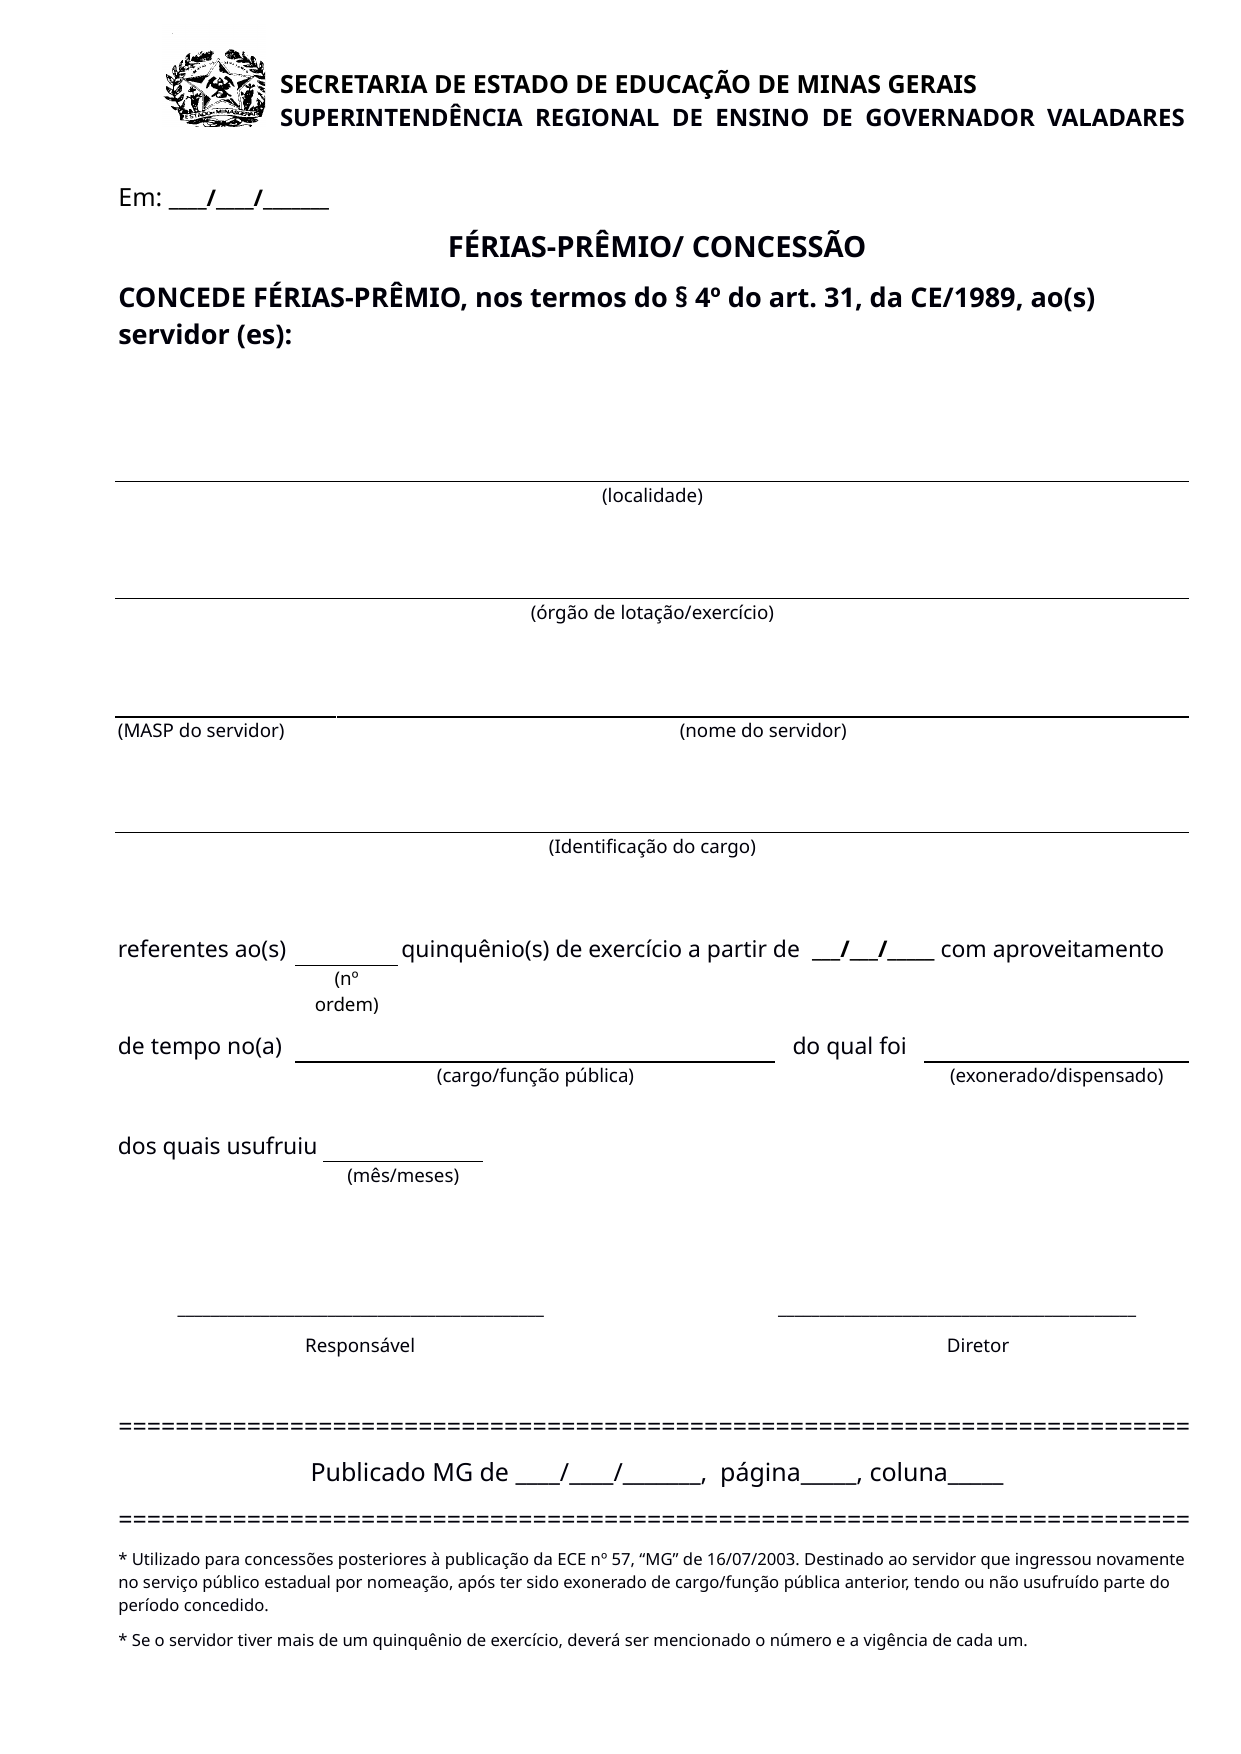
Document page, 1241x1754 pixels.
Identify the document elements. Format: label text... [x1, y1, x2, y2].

text FÉRIAS-PRÊMIO/ CONCESSÃO [118, 226, 1196, 266]
table_cell (MASP do servidor) [115, 718, 336, 755]
table_cell referentes ao(s) [115, 860, 294, 964]
table_cell dos quais usufruiu [115, 1101, 322, 1161]
table_header [115, 415, 1189, 481]
table_cell (mês/meses) [323, 1162, 483, 1200]
table_cell [115, 509, 1189, 598]
text CONCEDE FÉRIAS-PRÊMIO, nos termos do § 4º do art. 31, da CE/1989, ao(s) servidor (es): [118, 278, 1196, 352]
table_cell [295, 1030, 775, 1061]
text =========================================================================== [118, 1408, 1196, 1442]
table_cell [115, 756, 1189, 832]
table_cell (nº ordem) [295, 966, 398, 1029]
table_cell [115, 1162, 322, 1200]
table_cell [115, 638, 336, 716]
text Responsável Diretor [118, 1332, 1196, 1358]
table_cell [337, 638, 1189, 716]
table_cell [484, 1162, 1189, 1200]
table_cell [295, 860, 398, 964]
table_cell [115, 966, 294, 1029]
text * Utilizado para concessões posteriores à publicação da ECE nº 57, “MG” de 16/07/2003. Destinado ao servidor que ingressou novamente no serviço público estadual por nomeação, após ter sido exonerado de cargo/função pública anterior, tendo ou não usufruído parte do período concedido. [118, 1548, 1196, 1616]
table_cell [399, 966, 1189, 1029]
table_cell [484, 1101, 1189, 1161]
text * Se o servidor tiver mais de um quinquênio de exercício, deverá ser mencionado o número e a vigência de cada um. [118, 1628, 1196, 1651]
subtitle [118, 66, 162, 100]
text ____________________________________________ ___________________________________________ [118, 1294, 1196, 1319]
table_cell (nome do servidor) [337, 718, 1189, 755]
table_cell [776, 1063, 923, 1100]
table_cell (Identificação do cargo) [115, 833, 1189, 858]
table_cell (cargo/função pública) [295, 1063, 775, 1100]
table_cell (órgão de lotação/exercício) [115, 599, 1189, 637]
text Publicado MG de ____/____/_______, página_____, coluna_____ [118, 1455, 1196, 1489]
table_cell quinquênio(s) de exercício a partir de ___/___/_____ com aproveitamento [399, 860, 1189, 964]
table_cell [924, 1030, 1189, 1061]
table_cell [323, 1101, 483, 1161]
text Em: ____/____/_______ [118, 179, 1196, 213]
table_cell de tempo no(a) [115, 1030, 294, 1061]
table_cell (localidade) [115, 482, 1189, 507]
table_cell [115, 1063, 294, 1100]
subtitle SECRETARIA DE ESTADO DE EDUCAÇÃO DE MINAS GERAIS [265, 66, 1196, 100]
table_cell do qual foi [776, 1030, 923, 1061]
subtitle SUPERINTENDÊNCIA REGIONAL DE ENSINO DE GOVERNADOR VALADARES [118, 100, 1196, 133]
text =========================================================================== [118, 1501, 1196, 1535]
table_cell (exonerado/dispensado) [924, 1063, 1189, 1100]
